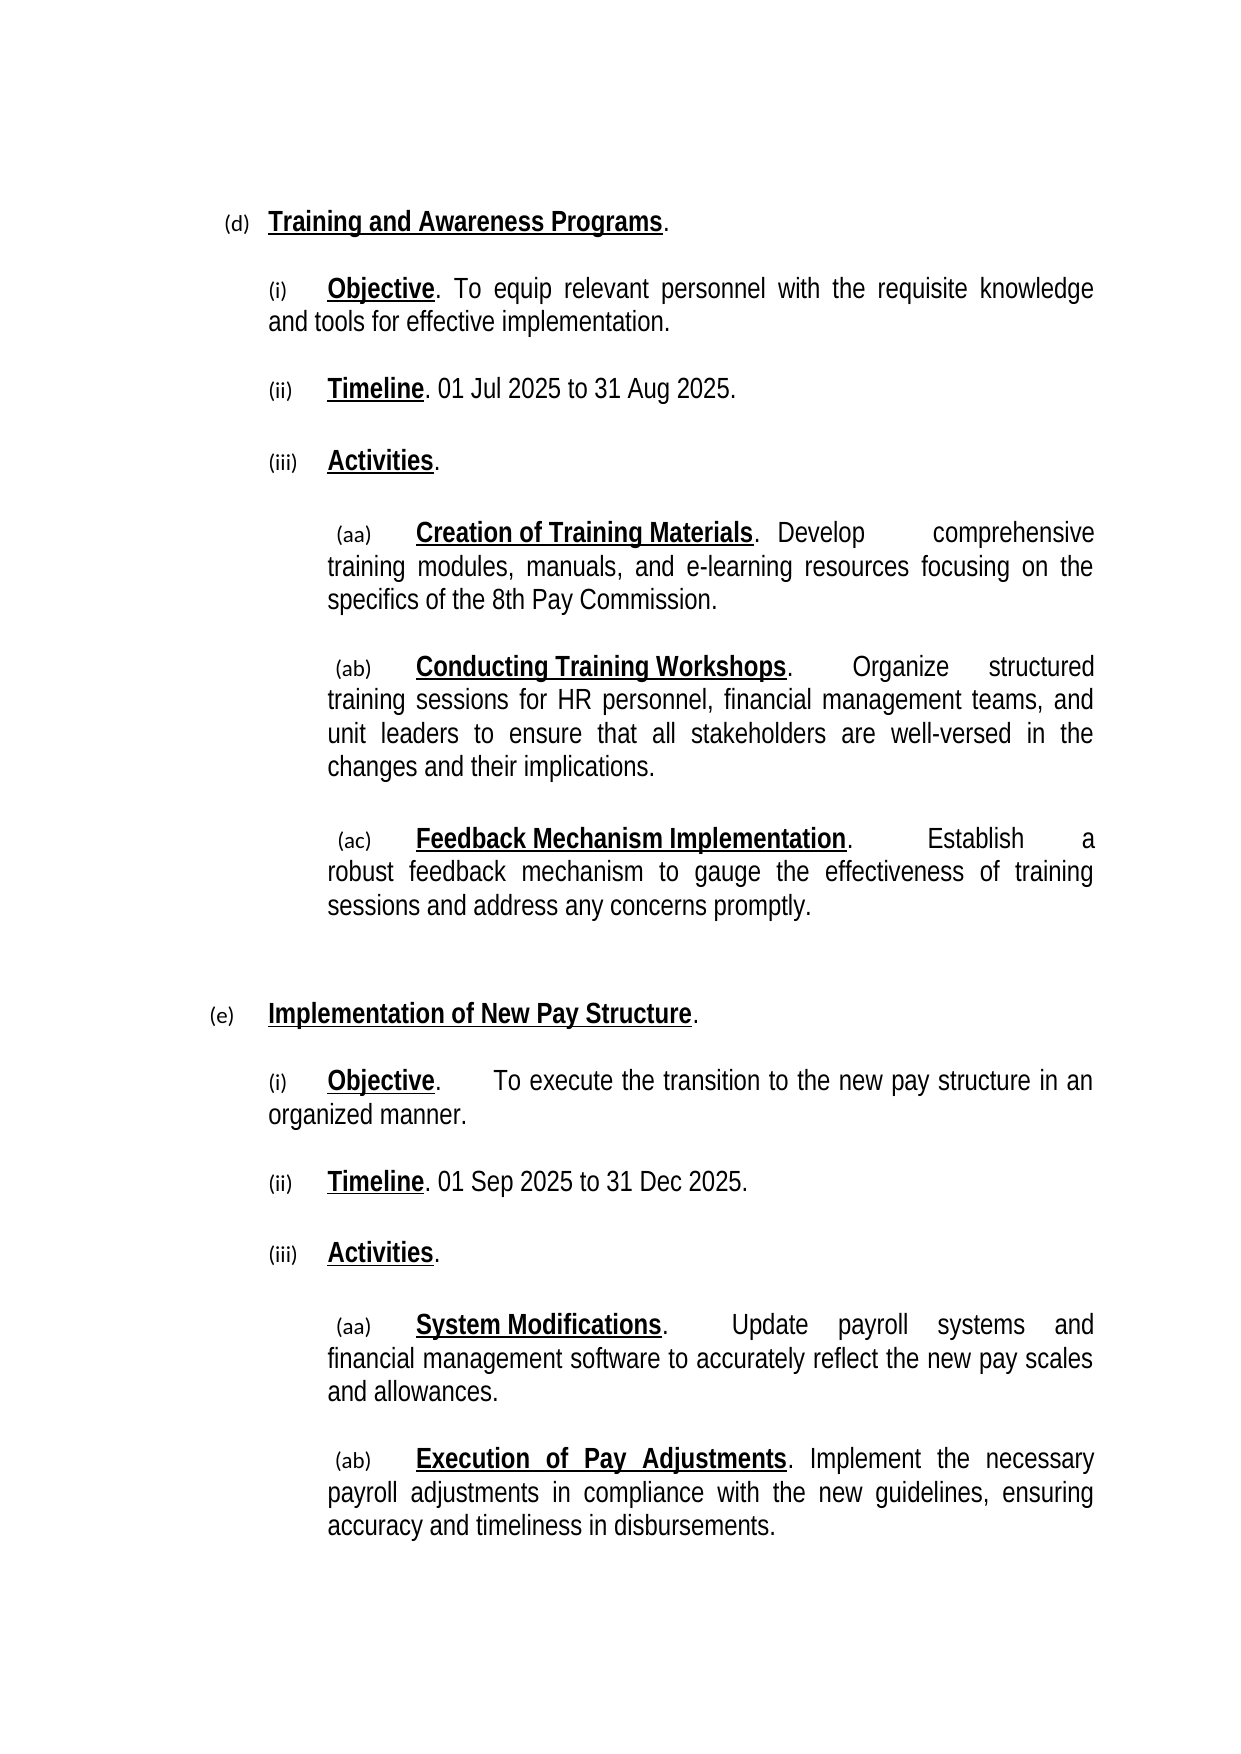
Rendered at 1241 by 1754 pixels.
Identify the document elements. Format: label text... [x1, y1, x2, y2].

list Feedback Mechanism Implementation. Establish a robust feedback mechanism to gauge the effectiveness of training sessions and address any concerns promptly. [327, 821, 1095, 921]
list Activities. [268, 443, 1095, 477]
list Timeline. 01 Sep 2025 to 31 Dec 2025. [268, 1164, 1095, 1197]
list Objective. To equip relevant personnel with the requisite knowledge and tools for effective implementation. [268, 271, 1095, 338]
list Creation of Training Materials. Develop comprehensive training modules, manuals, and e-learning resources focusing on the specifics of the 8th Pay Commission. [327, 515, 1095, 616]
list System Modifications. Update payroll systems and financial management software to accurately reflect the new pay scales and allowances. [327, 1307, 1095, 1408]
list Implementation of New Pay Structure. [209, 997, 1095, 1030]
list Training and Awareness Programs. [224, 204, 1095, 238]
list Execution of Pay Adjustments. Implement the necessary payroll adjustments in compliance with the new guidelines, ensuring accuracy and timeliness in disbursements. [327, 1441, 1095, 1542]
list Timeline. 01 Jul 2025 to 31 Aug 2025. [268, 371, 1095, 405]
list Activities. [268, 1236, 1095, 1269]
list Conducting Training Workshops. Organize structured training sessions for HR personnel, financial management teams, and unit leaders to ensure that all stakeholders are well-versed in the changes and their implications. [327, 649, 1095, 783]
list Objective. To execute the transition to the new pay structure in an organized manner. [268, 1063, 1095, 1130]
